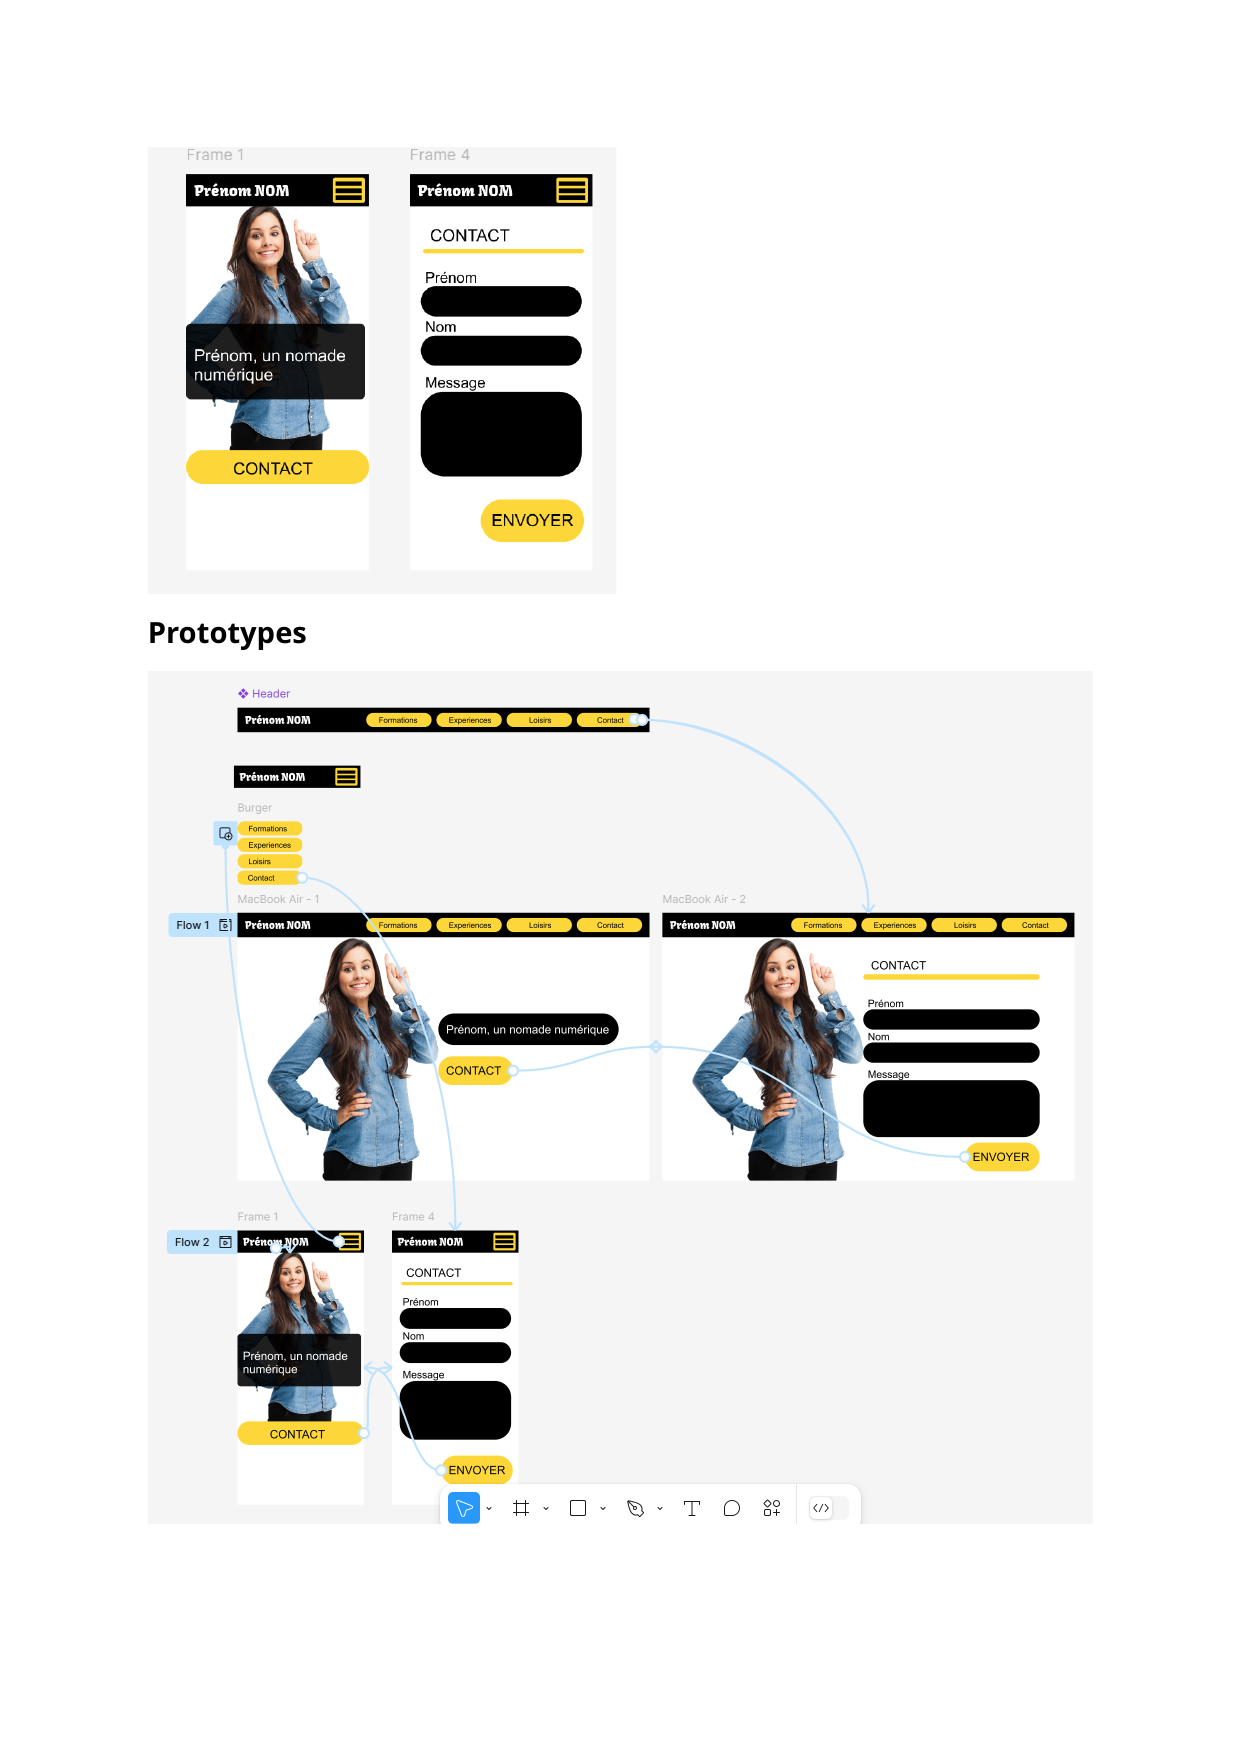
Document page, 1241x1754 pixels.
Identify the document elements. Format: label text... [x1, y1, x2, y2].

text Prototypes [148, 612, 1093, 652]
